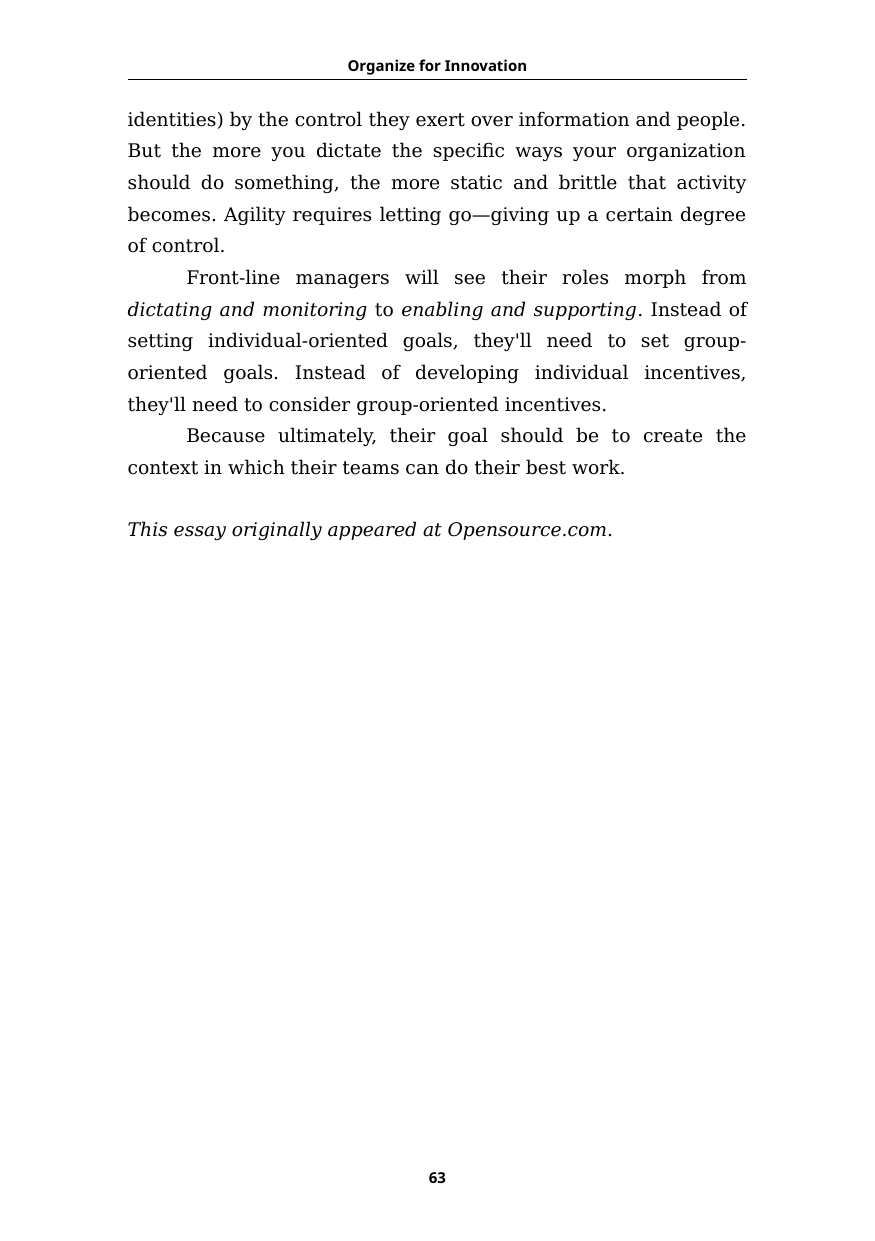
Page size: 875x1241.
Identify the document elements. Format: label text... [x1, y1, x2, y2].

text Because ultimately, their goal should be to create the context in which their teams can do their best work. [127, 425, 747, 479]
text Front-line managers will see their roles morph from dictating and monitoring to enabling and supporting. Instead of setting individual-oriented goals, they'll need to set group-oriented goals. Instead of developing individual incentives, they'll need to consider group-oriented incentives. [127, 267, 747, 416]
text This essay originally appeared at Opensource.com. [127, 519, 747, 541]
text identities) by the control they exert over information and people. But the more you dictate the specific ways your organization should do something, the more static and brittle that activity becomes. Agility requires letting go—giving up a certain degree of control. [127, 109, 747, 257]
